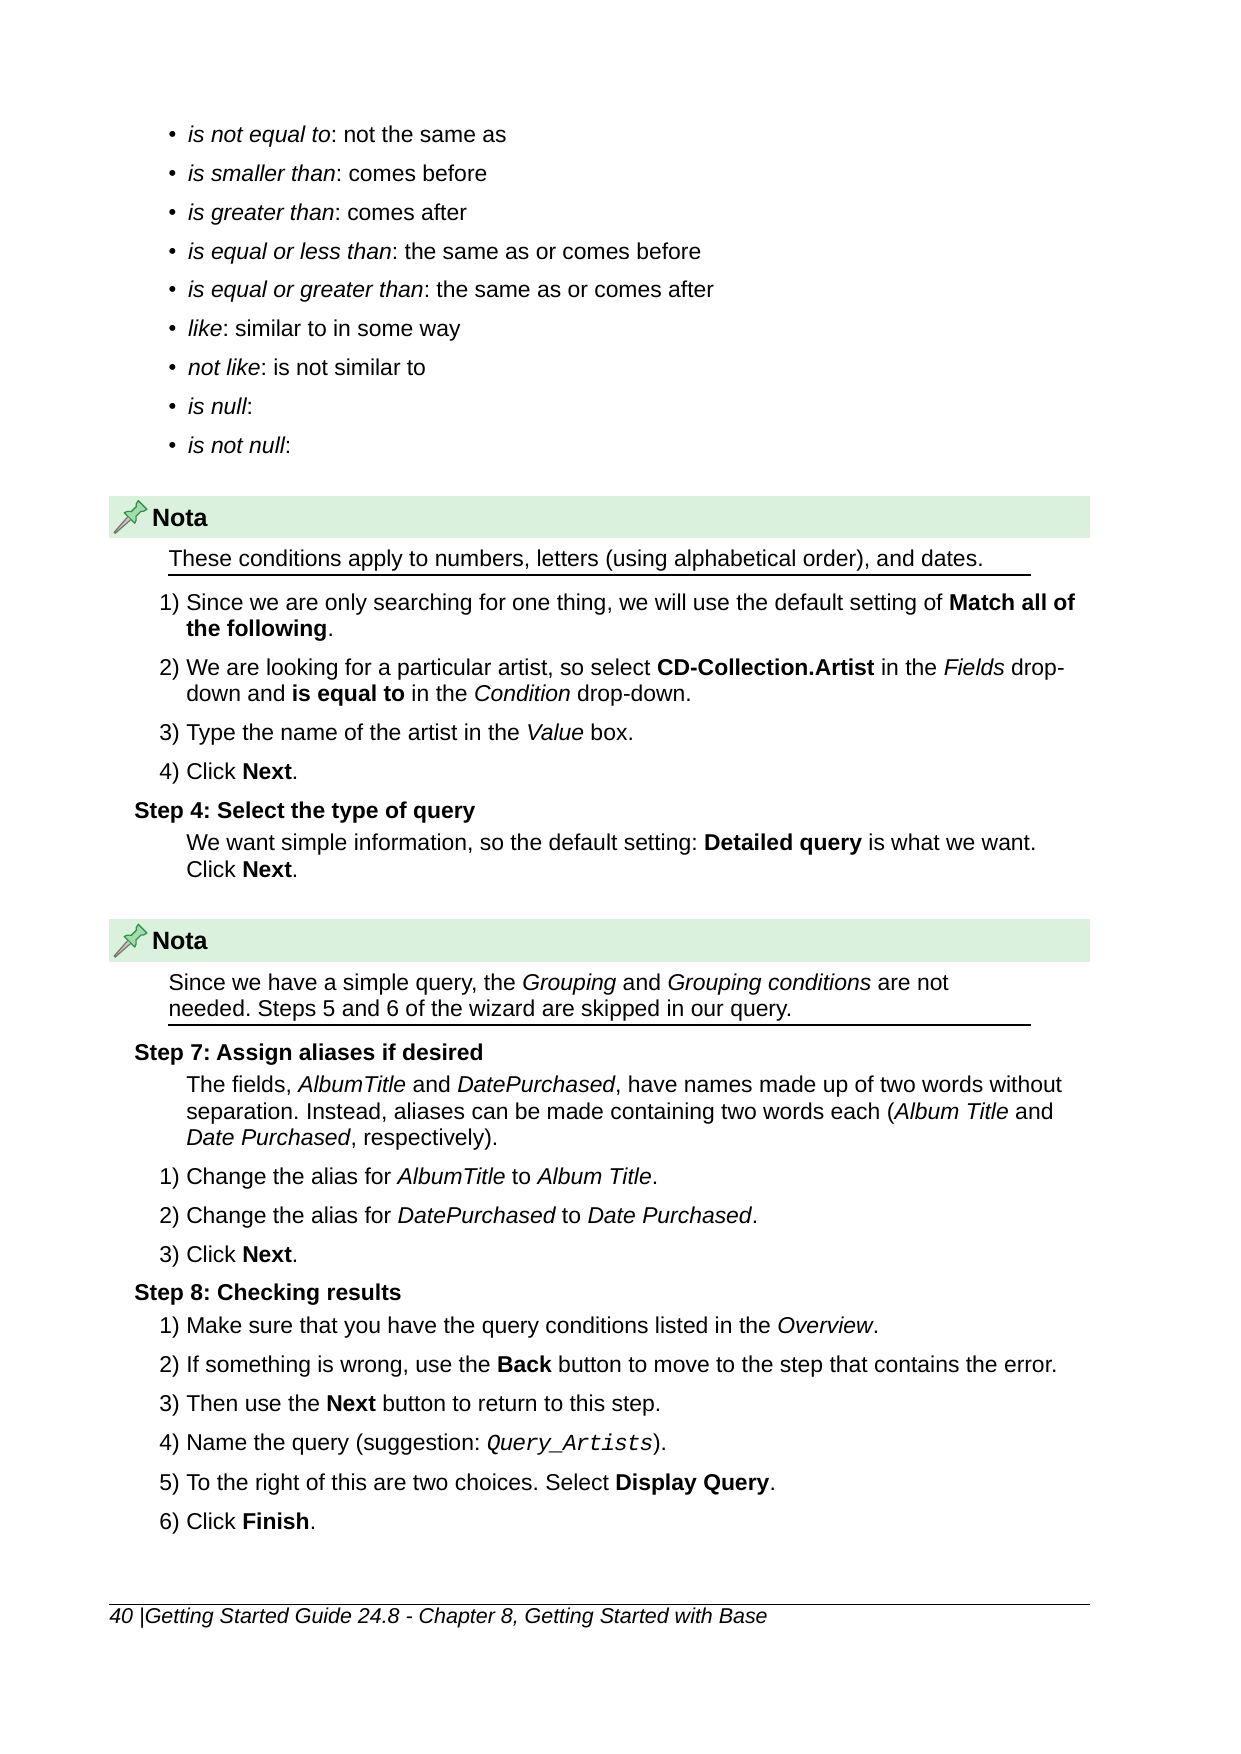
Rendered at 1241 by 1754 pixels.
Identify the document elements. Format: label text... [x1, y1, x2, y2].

list Click Next. [186, 1241, 1090, 1267]
list like: similar to in some way [168, 315, 1090, 342]
text We want simple information, so the default setting: Detailed query is what we want. Click Next. [186, 829, 1090, 882]
list Name the query (suggestion: Query_Artists). [186, 1428, 1090, 1457]
list To the right of this are two choices. Select Display Query. [186, 1469, 1090, 1496]
text Since we have a simple query, the Grouping and Grouping conditions are not needed. Steps 5 and 6 of the wizard are skipped in our query. [168, 968, 1031, 1024]
list is smaller than: comes before [168, 160, 1090, 186]
list Since we are only searching for one thing, we will use the default setting of Match all of the following. [186, 588, 1090, 641]
list is null: [168, 393, 1090, 419]
list Then use the Next button to return to this step. [186, 1390, 1090, 1416]
list Click Finish. [186, 1508, 1090, 1534]
text Step 7: Assign aliases if desired [134, 1039, 1090, 1065]
list is not null: [168, 432, 1090, 458]
list Change the alias for DatePurchased to Date Purchased. [186, 1202, 1090, 1228]
text Step 4: Select the type of query [134, 797, 1090, 823]
list is equal or greater than: the same as or comes after [168, 276, 1090, 303]
subtitle Nota [109, 919, 1090, 962]
list If something is wrong, use the Back button to move to the step that contains the error. [186, 1351, 1090, 1377]
list We are looking for a particular artist, so select CD-Collection.Artist in the Fields drop-down and is equal to in the Condition drop-down. [186, 654, 1090, 706]
list Click Next. [186, 758, 1090, 784]
list is greater than: comes after [168, 199, 1090, 225]
list not like: is not similar to [168, 354, 1090, 381]
text The fields, AlbumTitle and DatePurchased, have names made up of two words without separation. Instead, aliases can be made containing two words each (Album Title and Date Purchased, respectively). [186, 1071, 1090, 1150]
text These conditions apply to numbers, letters (using alphabetical order), and dates. [168, 545, 1031, 574]
list Change the alias for AlbumTitle to Album Title. [186, 1163, 1090, 1189]
list Type the name of the artist in the Value box. [186, 719, 1090, 745]
text Step 8: Checking results [134, 1279, 1090, 1306]
list is not equal to: not the same as [168, 121, 1090, 147]
list is equal or less than: the same as or comes before [168, 238, 1090, 264]
subtitle Nota [151, 496, 1090, 538]
list Make sure that you have the query conditions listed in the Overview. [186, 1312, 1090, 1338]
